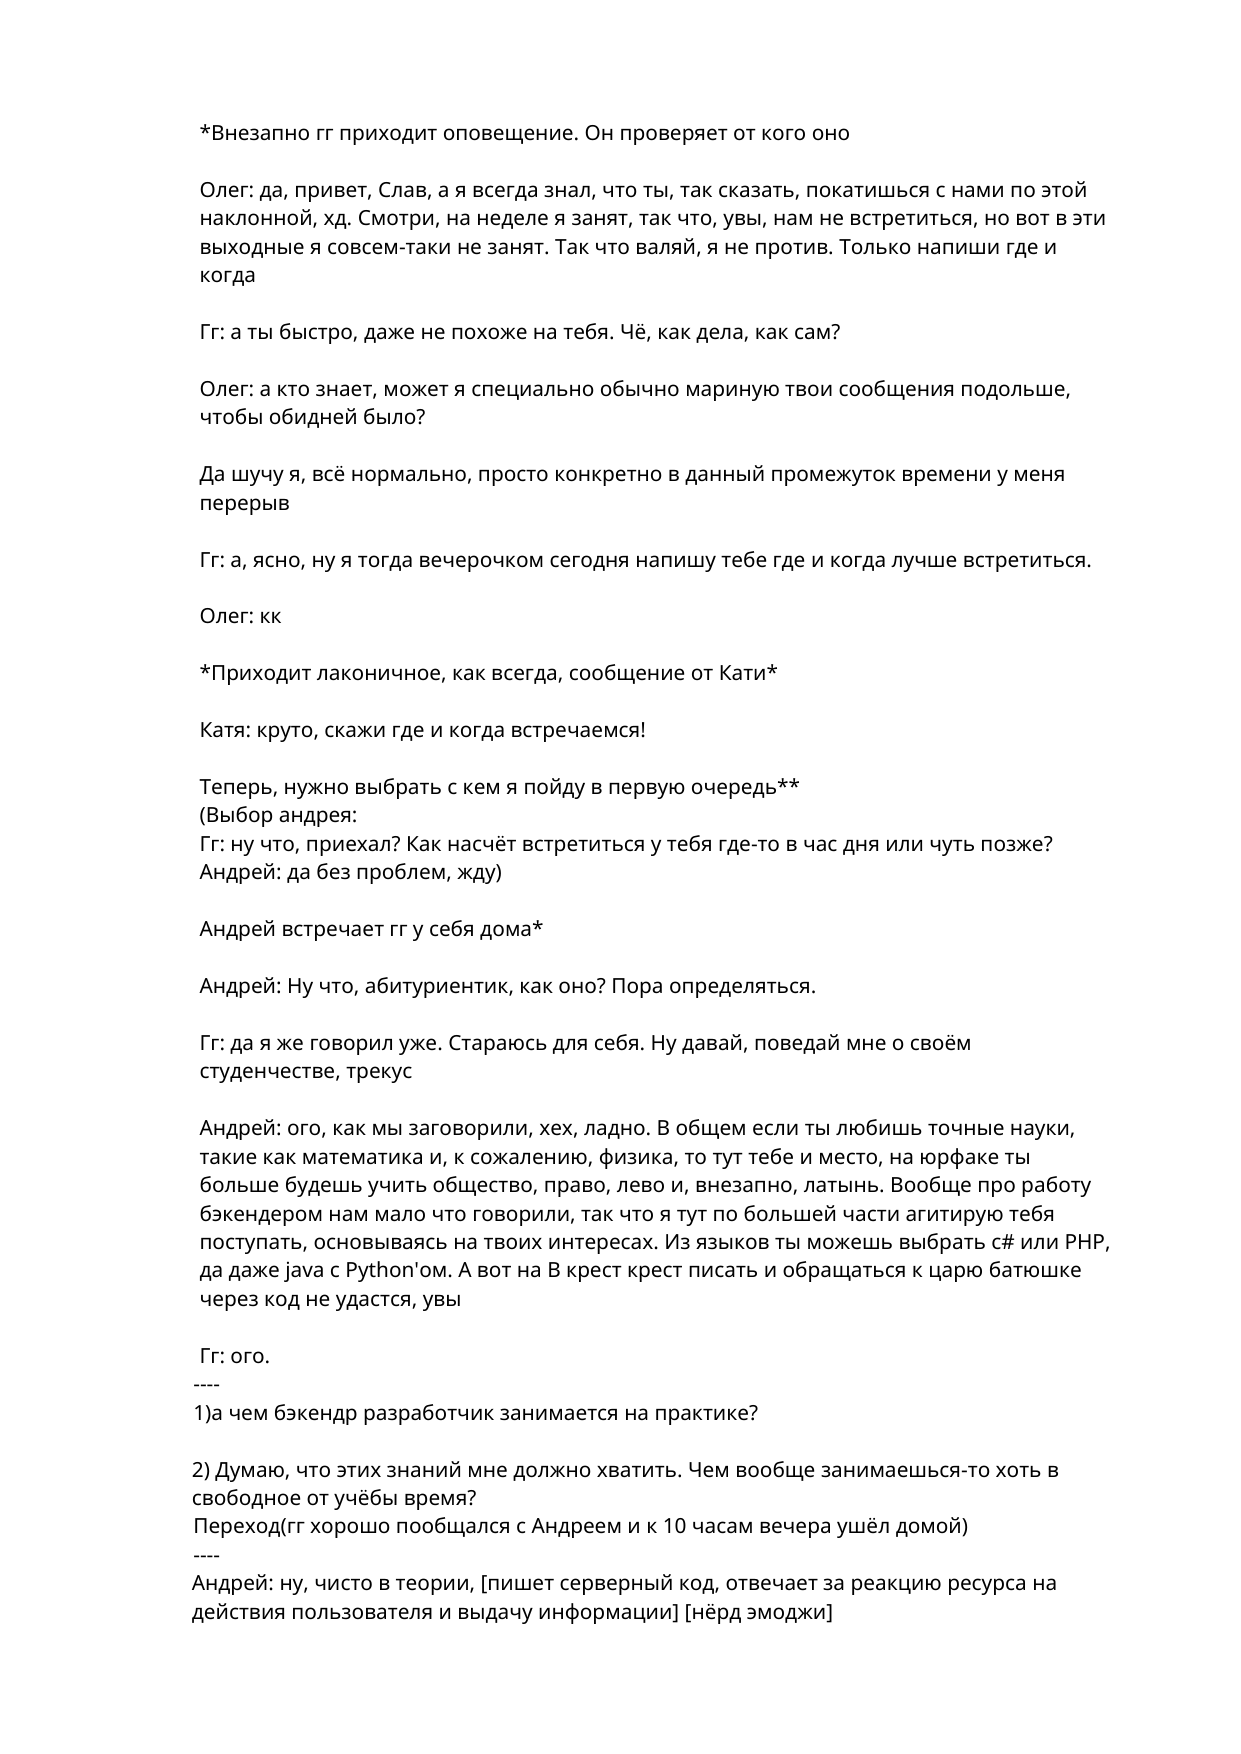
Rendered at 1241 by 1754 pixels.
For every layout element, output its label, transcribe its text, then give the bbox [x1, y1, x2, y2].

text ---- [118, 1369, 1116, 1398]
text *Внезапно гг приходит оповещение. Он проверяет от кого оно Олег: да, привет, Слав, а я всегда знал, что ты, так сказать, покатишься с нами по этой наклонной, хд. Смотри, на неделе я занят, так что, увы, нам не встретиться, но вот в эти выходные я совсем-таки не занят. Так что валяй, я не против. Только напиши где и когда Гг: а ты быстро, даже не похоже на тебя. Чё, как дела, как сам? Олег: а кто знает, может я специально обычно мариную твои сообщения подольше, чтобы обидней было? Да шучу я, всё нормально, просто конкретно в данный промежуток времени у меня перерыв Гг: а, ясно, ну я тогда вечерочком сегодня напишу тебе где и когда лучше встретиться. Олег: кк *Приходит лаконичное, как всегда, сообщение от Кати* Катя: круто, скажи где и когда встречаемся! Теперь, нужно выбрать с кем я пойду в первую очередь** (Выбор андрея: Гг: ну что, приехал? Как насчёт встретиться у тебя где-то в час дня или чуть позже? Андрей: да без проблем, жду) Андрей встречает гг у себя дома* Андрей: Ну что, абитуриентик, как оно? Пора определяться. Гг: да я же говорил уже. Стараюсь для себя. Ну давай, поведай мне о своём студенчестве, трекус Андрей: ого, как мы заговорили, хех, ладно. В общем если ты любишь точные науки, такие как математика и, к сожалению, физика, то тут тебе и место, на юрфаке ты больше будешь учить общество, право, лево и, внезапно, латынь. Вообще про работу бэкендером нам мало что говорили, так что я тут по большей части агитирую тебя поступать, основываясь на твоих интересах. Из языков ты можешь выбрать с# или PHP, да даже java с Python'ом. А вот на В крест крест писать и обращаться к царю батюшке через код не удастся, увы Гг: ого. [199, 118, 1116, 1369]
text 2) Думаю, что этих знаний мне должно хватить. Чем вообще занимаешься-то хоть в свободное от учёбы время? [192, 1426, 1116, 1512]
text Переход(гг хорошо пообщался с Андреем и к 10 часам вечера ушёл домой) [118, 1512, 1116, 1540]
text 1)а чем бэкендр разработчик занимается на практике? [118, 1398, 1116, 1426]
text ---- Андрей: ну, чисто в теории, [пишет серверный код, отвечает за реакцию ресурса на действия пользователя и выдачу информации] [нёрд эмоджи] [192, 1540, 1116, 1625]
